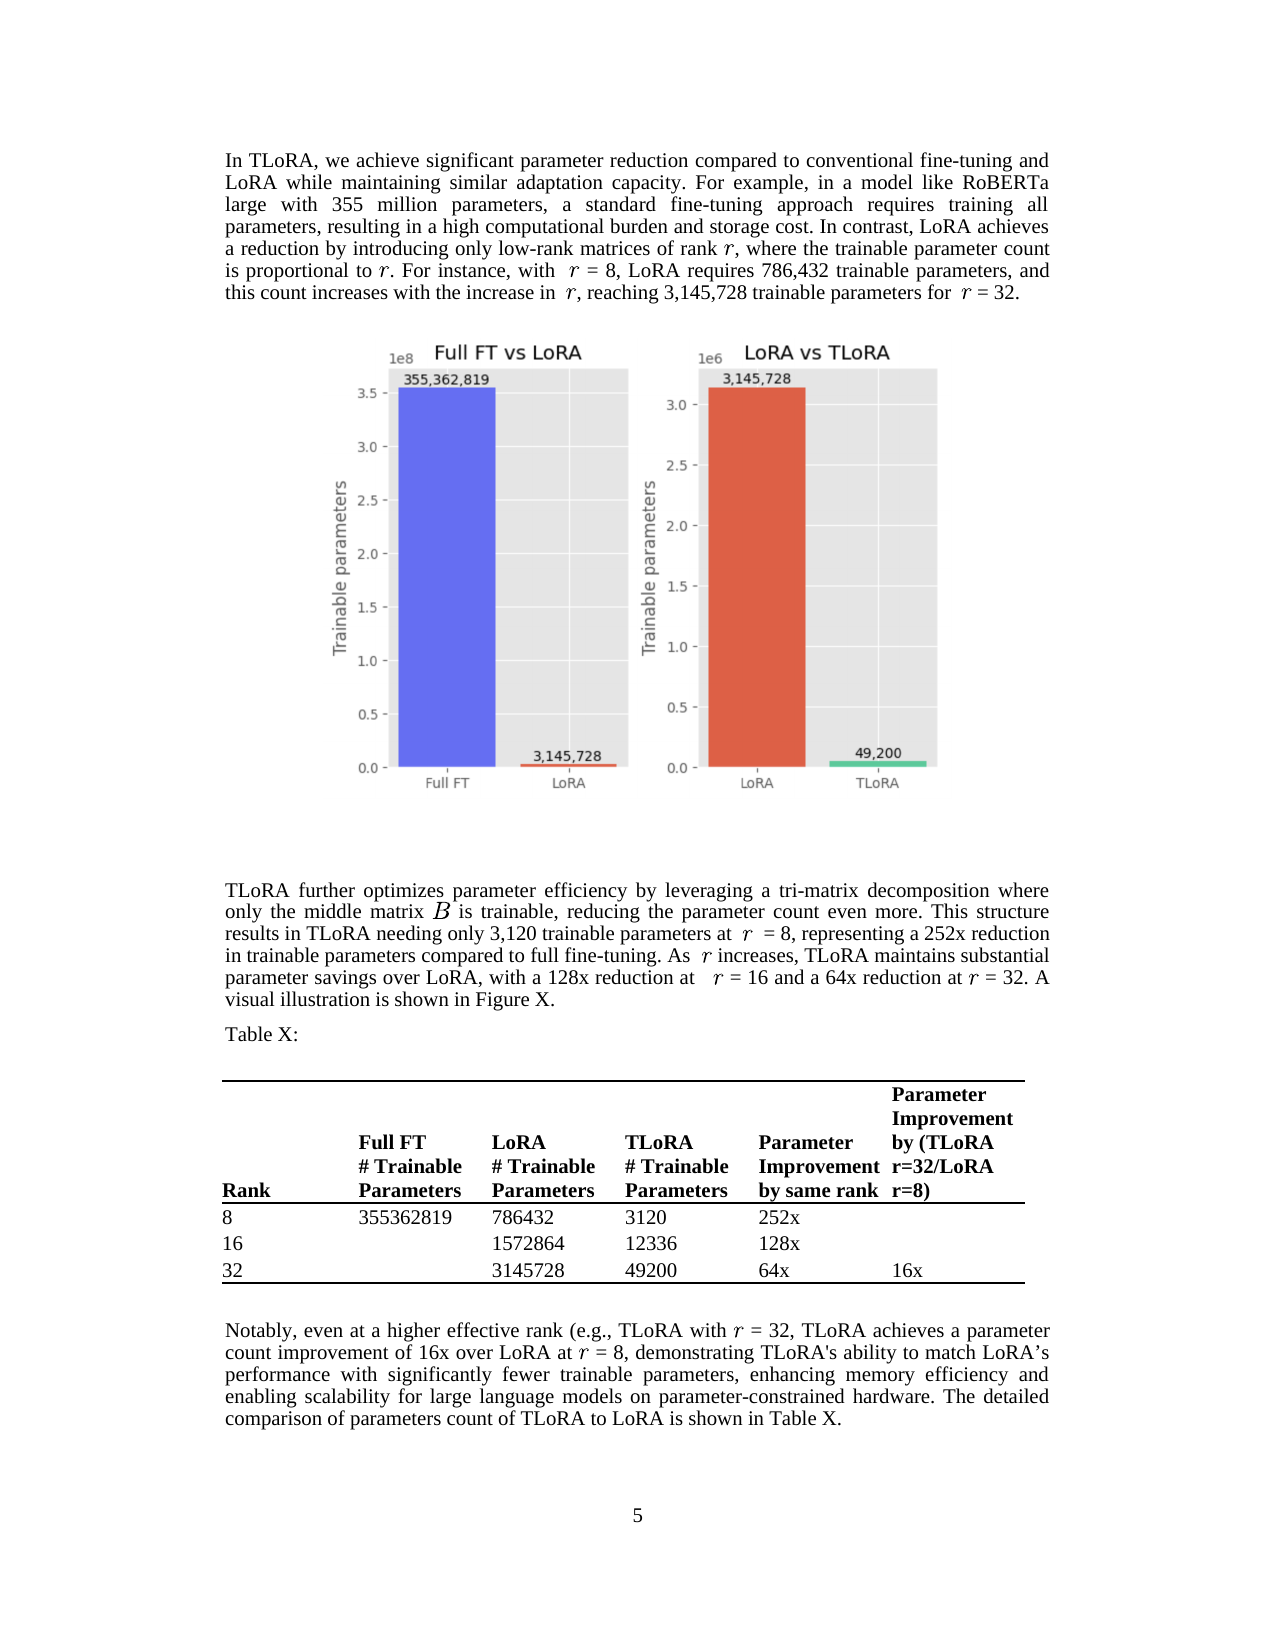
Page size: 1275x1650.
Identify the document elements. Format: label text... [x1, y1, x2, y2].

text In TLoRA, we achieve significant parameter reduction compared to conventional fine-tuning and LoRA while maintaining similar adaptation capacity. For example, in a model like RoBERTa large with 355 million parameters, a standard fine-tuning approach requires training all parameters, resulting in a high computational burden and storage cost. In contrast, LoRA achieves a reduction by introducing only low-rank matrices of rank , where the trainable parameter count is proportional to . For instance, with = 8, LoRA requires 786,432 trainable parameters, and this count increases with the increase in , reaching 3,145,728 trainable parameters for = 32. [225, 150, 1050, 304]
table_header Parameter Improvement by same rank [758, 1082, 892, 1202]
table_cell 128x [758, 1229, 892, 1255]
table_cell [892, 1204, 1025, 1229]
table_cell 786432 [492, 1204, 625, 1229]
table_header TLoRA # Trainable Parameters [625, 1082, 758, 1202]
table_cell 16x [892, 1255, 1025, 1282]
table_header Full FT # Trainable Parameters [358, 1082, 492, 1202]
table_cell 16 [222, 1229, 358, 1255]
table_cell 49200 [625, 1255, 758, 1282]
table_cell 32 [222, 1255, 358, 1282]
table_header Rank [222, 1082, 358, 1202]
text TLoRA further optimizes parameter efficiency by leveraging a tri-matrix decomposition where only the middle matrix is trainable, reducing the parameter count even more. This structure results in TLoRA needing only 3,120 trainable parameters at = 8, representing a 252x reduction in trainable parameters compared to full fine-tuning. As increases, TLoRA maintains substantial parameter savings over LoRA, with a 128x reduction at = 16 and a 64x reduction at = 32. A visual illustration is shown in Figure X. [225, 879, 1050, 1011]
text Table X: [225, 1024, 1050, 1046]
text Notably, even at a higher effective rank (e.g., TLoRA with = 32, TLoRA achieves a parameter count improvement of 16x over LoRA at = 8, demonstrating TLoRA's ability to match LoRA’s performance with significantly fewer trainable parameters, enhancing memory efficiency and enabling scalability for large language models on parameter-constrained hardware. The detailed comparison of parameters count of TLoRA to LoRA is shown in Table X. [225, 1320, 1050, 1430]
table_cell 355362819 [358, 1204, 492, 1229]
table_cell 3145728 [492, 1255, 625, 1282]
table_cell 8 [222, 1204, 358, 1229]
table_header Parameter Improvement by (TLoRA r=32/LoRA r=8) [892, 1082, 1025, 1202]
table_cell [358, 1229, 492, 1255]
table_cell 12336 [625, 1229, 758, 1255]
table_cell 64x [758, 1255, 892, 1282]
picture [323, 338, 952, 799]
table_cell [358, 1255, 492, 1282]
table_cell 3120 [625, 1204, 758, 1229]
table_cell 1572864 [492, 1229, 625, 1255]
table_cell [892, 1229, 1025, 1255]
table_cell 252x [758, 1204, 892, 1229]
table_header LoRA # Trainable Parameters [492, 1082, 625, 1202]
